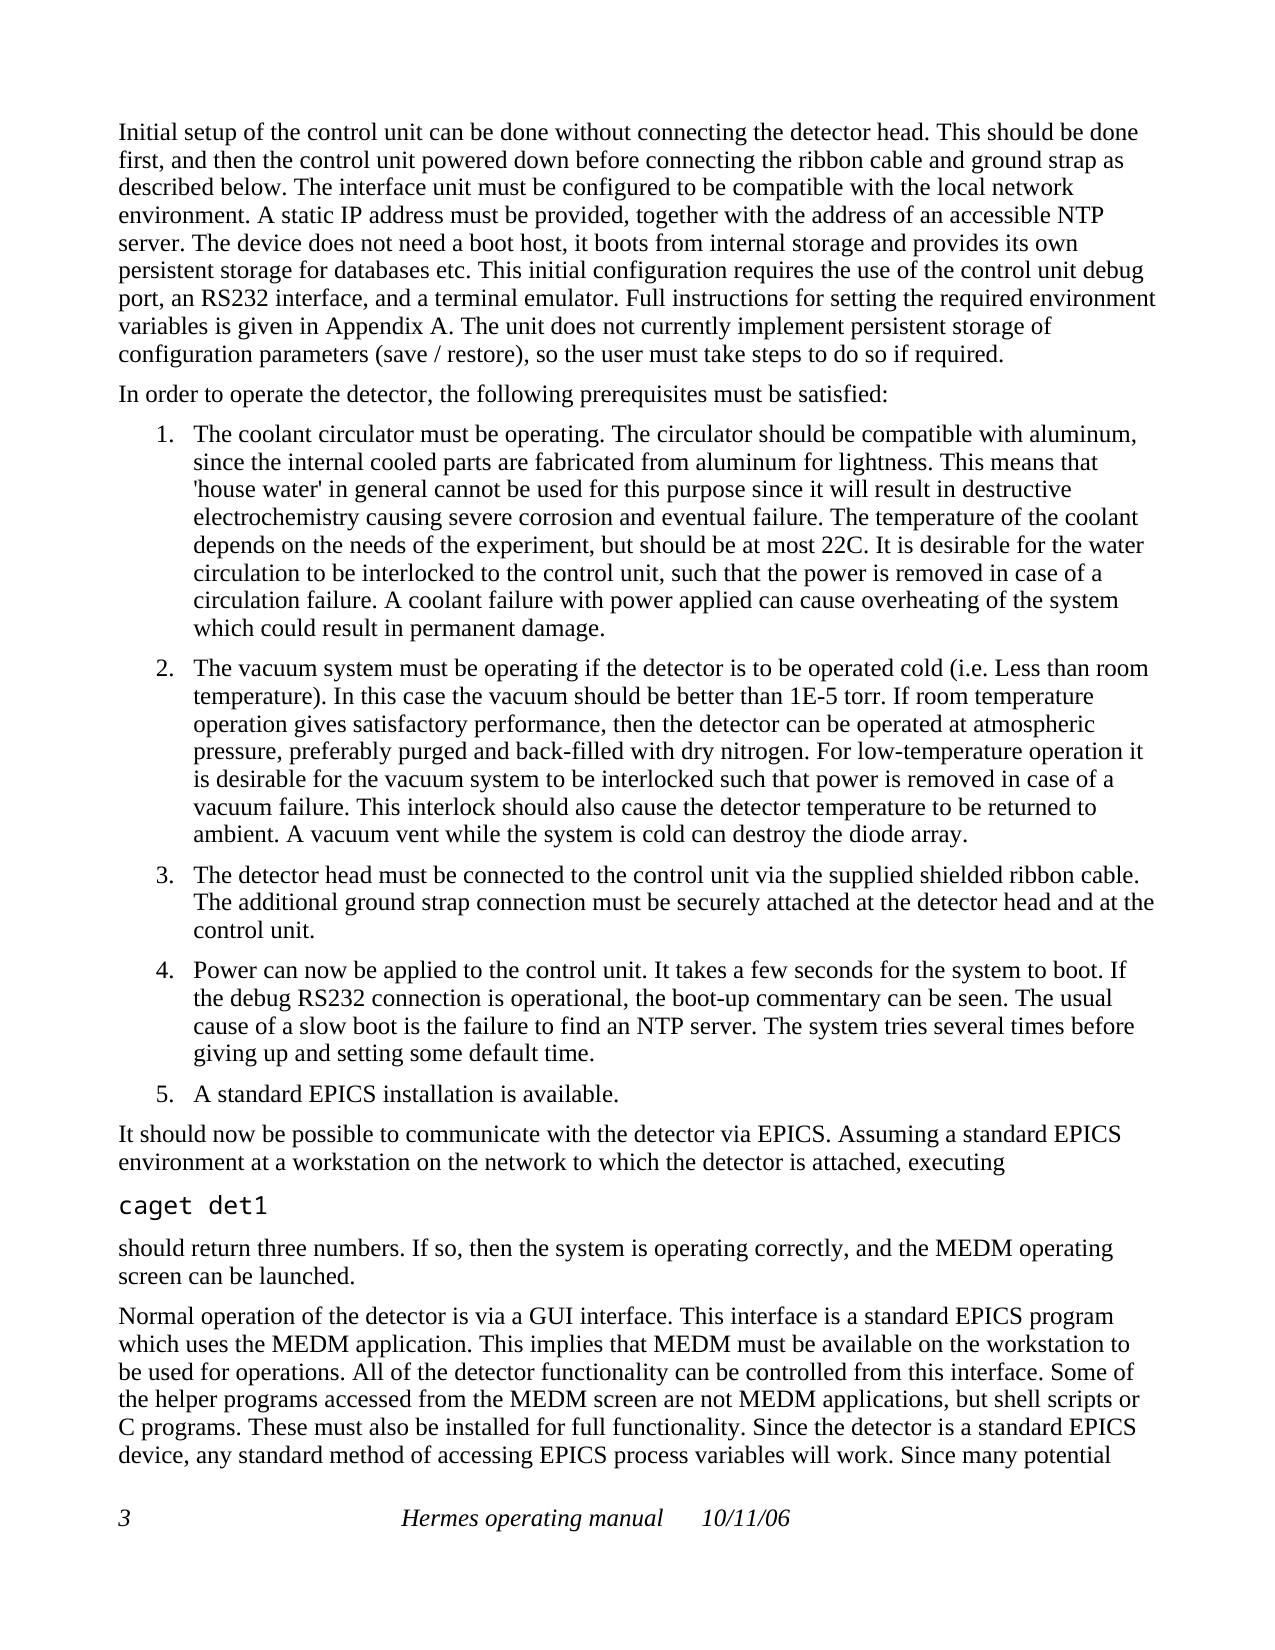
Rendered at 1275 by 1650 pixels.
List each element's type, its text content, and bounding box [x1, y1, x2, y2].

list The coolant circulator must be operating. The circulator should be compatible with aluminum, since the internal cooled parts are fabricated from aluminum for lightness. This means that 'house water' in general cannot be used for this purpose since it will result in destructive electrochemistry causing severe corrosion and eventual failure. The temperature of the coolant depends on the needs of the experiment, but should be at most 22C. It is desirable for the water circulation to be interlocked to the control unit, such that the power is removed in case of a circulation failure. A coolant failure with power applied can cause overheating of the system which could result in permanent damage. [156, 420, 1157, 642]
text should return three numbers. If so, then the system is operating correctly, and the MEDM operating screen can be launched. [118, 1234, 1157, 1290]
text Normal operation of the detector is via a GUI interface. This interface is a standard EPICS program which uses the MEDM application. This implies that MEDM must be available on the workstation to be used for operations. All of the detector functionality can be controlled from this interface. Some of the helper programs accessed from the MEDM screen are not MEDM applications, but shell scripts or C programs. These must also be installed for full functionality. Since the detector is a standard EPICS device, any standard method of accessing EPICS process variables will work. Since many potential [118, 1302, 1157, 1469]
text In order to operate the detector, the following prerequisites must be satisfied: [118, 380, 1157, 408]
list A standard EPICS installation is available. [156, 1080, 1157, 1107]
list Power can now be applied to the control unit. It takes a few seconds for the system to boot. If the debug RS232 connection is operational, the boot-up commentary can be seen. The usual cause of a slow boot is the failure to find an NTP server. The system tries several times before giving up and setting some default time. [156, 956, 1157, 1067]
list The vacuum system must be operating if the detector is to be operated cold (i.e. Less than room temperature). In this case the vacuum should be better than 1E-5 torr. If room temperature operation gives satisfactory performance, then the detector can be operated at atmospheric pressure, preferably purged and back-filled with dry nitrogen. For low-temperature operation it is desirable for the vacuum system to be interlocked such that power is removed in case of a vacuum failure. This interlock should also cause the detector temperature to be returned to ambient. A vacuum vent while the system is cold can destroy the diode array. [156, 654, 1157, 848]
text caget det1 [118, 1188, 1157, 1222]
list The detector head must be connected to the control unit via the supplied shielded ribbon cable. The additional ground strap connection must be securely attached at the detector head and at the control unit. [156, 861, 1157, 944]
text Initial setup of the control unit can be done without connecting the detector head. This should be done first, and then the control unit powered down before connecting the ribbon cable and ground strap as described below. The interface unit must be configured to be compatible with the local network environment. A static IP address must be provided, together with the address of an accessible NTP server. The device does not need a boot host, it boots from internal storage and provides its own persistent storage for databases etc. This initial configuration requires the use of the control unit debug port, an RS232 interface, and a terminal emulator. Full instructions for setting the required environment variables is given in Appendix A. The unit does not currently implement persistent storage of configuration parameters (save / restore), so the user must take steps to do so if required. [118, 118, 1157, 367]
text It should now be possible to communicate with the detector via EPICS. Assuming a standard EPICS environment at a workstation on the network to which the detector is attached, executing [118, 1120, 1157, 1175]
